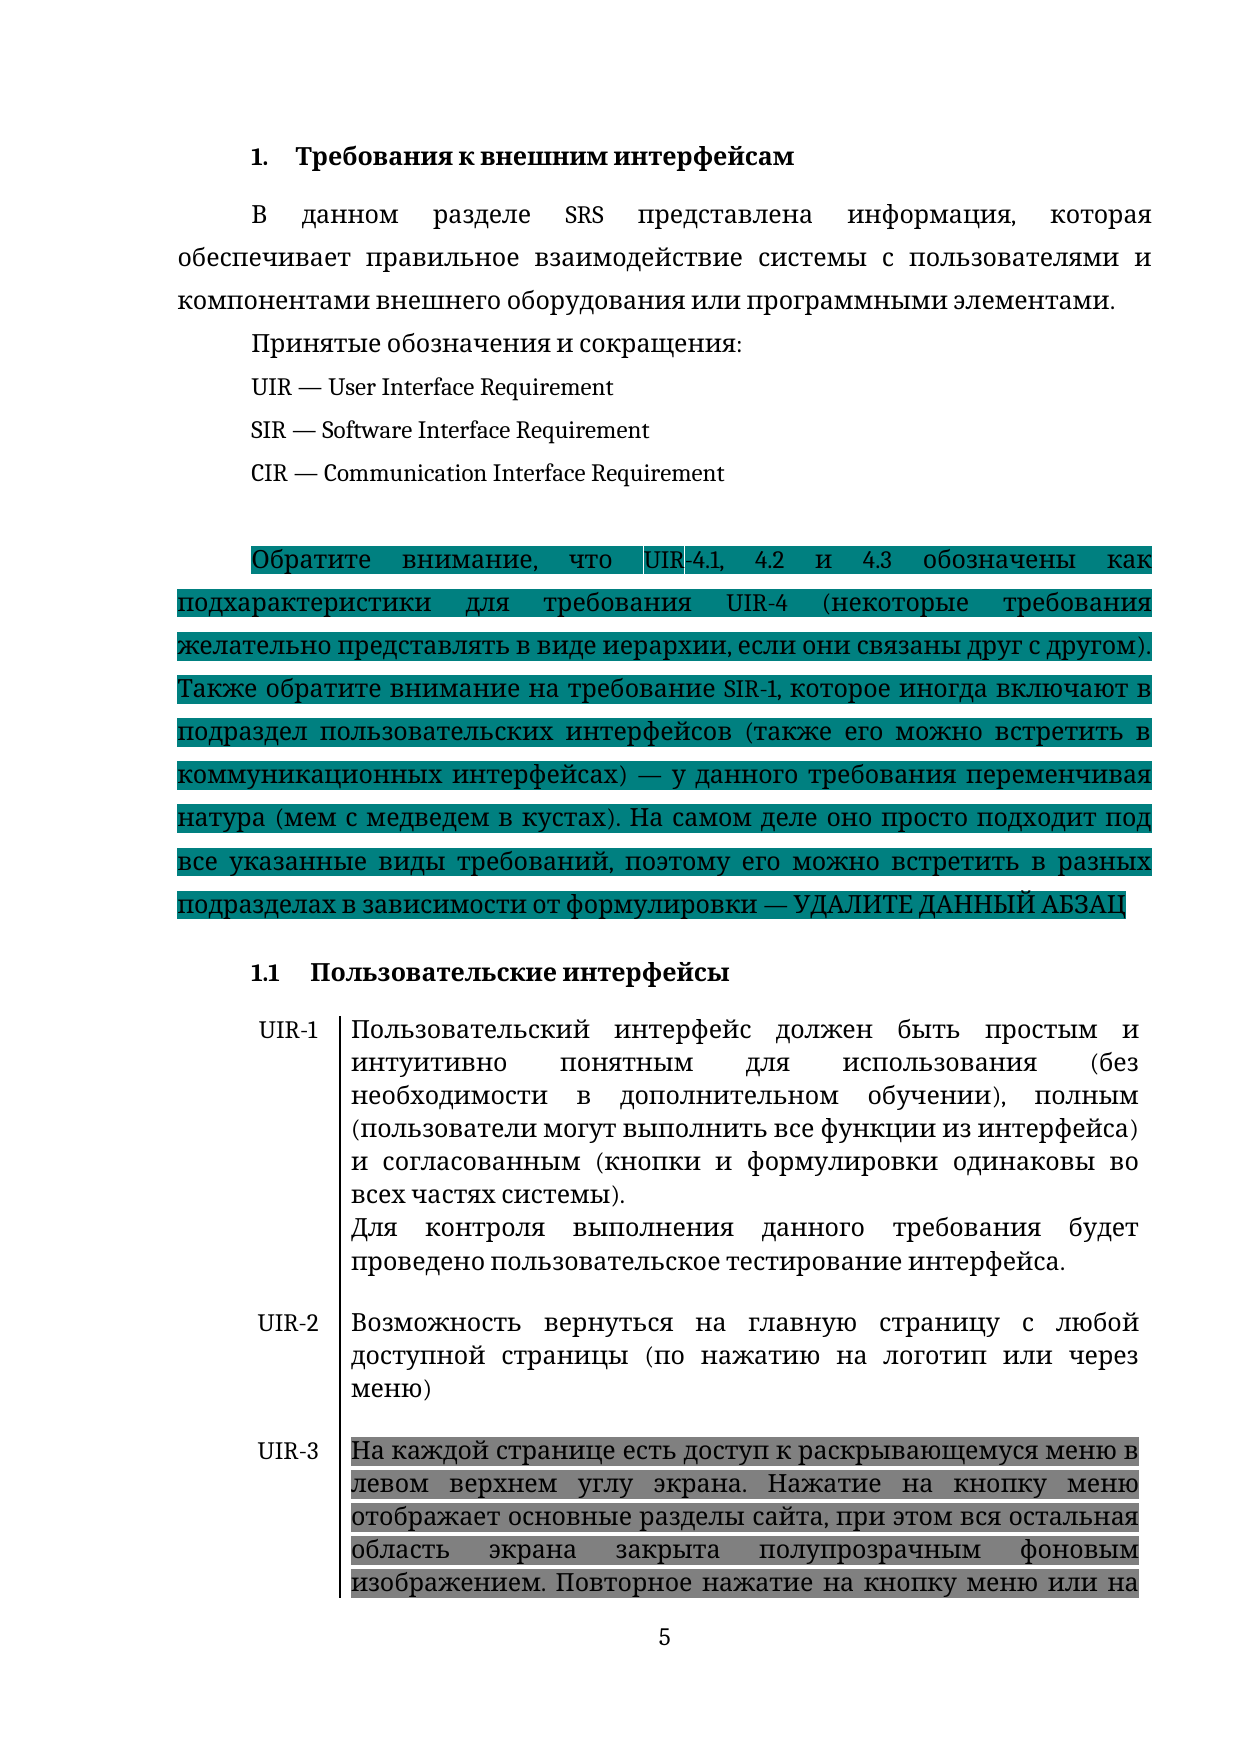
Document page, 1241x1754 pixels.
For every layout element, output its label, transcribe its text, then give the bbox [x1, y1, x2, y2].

table_cell Возможность вернуться на главную страницу с любой доступной страницы (по нажатию на логотип или через меню) [341, 1309, 1151, 1437]
text Принятые обозначения и сокращения: [177, 330, 1152, 359]
list Пользовательские интерфейсы [251, 959, 1152, 987]
list Требования к внешним интерфейсам [251, 143, 1152, 172]
table_header UIR-1 [236, 1016, 339, 1309]
text Обратите внимание, что UIR-4.1, 4.2 и 4.3 обозначены как подхарактеристики для требования UIR-4 (некоторые требования желательно представлять в виде иерархии, если они связаны друг с другом). Также обратите внимание на требование SIR-1, которое иногда включают в подраздел пользовательских интерфейсов (также его можно встретить в коммуникационных интерфейсах) — у данного требования переменчивая натура (мем с медведем в кустах). На самом деле оно просто подходит под все указанные виды требований, поэтому его можно встретить в разных подразделах в зависимости от формулировки — УДАЛИТЕ ДАННЫЙ АБЗАЦ [177, 546, 1152, 919]
table_header Пользовательский интерфейс должен быть простым и интуитивно понятным для использования (без необходимости в дополнительном обучении), полным (пользователи могут выполнить все функции из интерфейса) и согласованным (кнопки и формулировки одинаковы во всех частях системы). Для контроля выполнения данного требования будет проведено пользовательское тестирование интерфейса. [341, 1016, 1151, 1309]
text UIR — User Interface Requirement [177, 373, 1152, 402]
table_cell На каждой странице есть доступ к раскрывающемуся меню в левом верхнем углу экрана. Нажатие на кнопку меню отображает основные разделы сайта, при этом вся остальная область экрана закрыта полупрозрачным фоновым изображением. Повторное нажатие на кнопку меню или на [341, 1437, 1151, 1598]
table_cell UIR-2 [236, 1309, 339, 1437]
table_cell UIR-3 [236, 1437, 339, 1598]
text CIR — Communication Interface Requirement [177, 459, 1152, 488]
text SIR — Software Interface Requirement [177, 416, 1152, 445]
text В данном разделе SRS представлена информация, которая обеспечивает правильное взаимодействие системы с пользователями и компонентами внешнего оборудования или программными элементами. [177, 201, 1152, 316]
